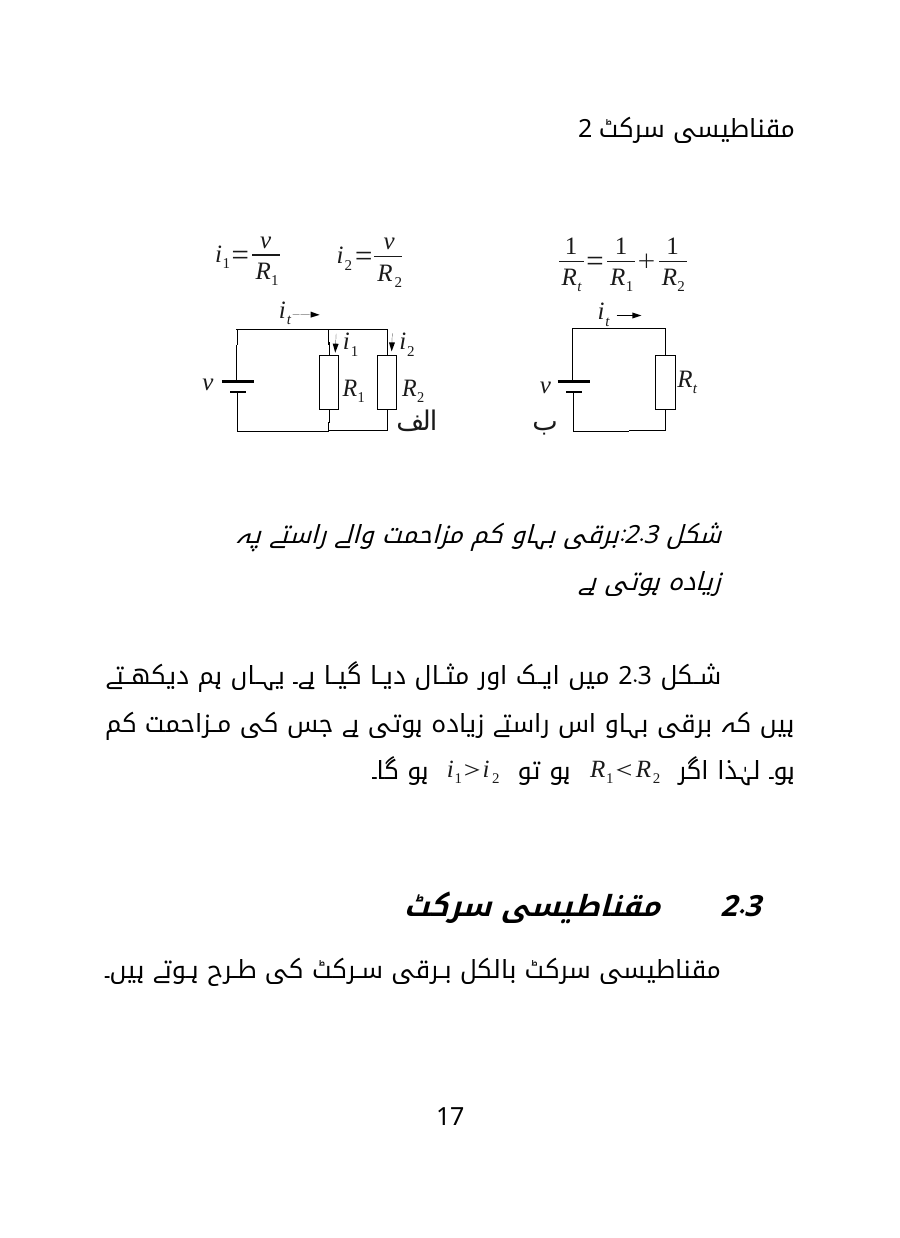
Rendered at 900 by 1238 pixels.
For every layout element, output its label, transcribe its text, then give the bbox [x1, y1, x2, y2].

subtitle مقناطیسی سرکٹ [105, 879, 720, 934]
text شکل 2.3:برقی بہاو کم مزاحمت والے راستے پہ زیادہ ہوتی ہے [179, 195, 721, 606]
text مقناطیسی سرکٹ بالکل برقی سرکٹ کی طرح ہوتے ہیں۔ بس ان میں برقی دباؤ کی جگہ مقناطیسی دباؤ ، برقی بہاؤ کی جگہ مقناطیسی بہاو اور برقی مزاحمت کی جگی مقناطیسی مزاحمت ہوتا ہے۔ان تینوں کی تعریف بعد میں کی گئی ہے۔ لہٰذا ہم بالکل ایک برقی سرکٹ کی طرح ایک مقناطیسی سرکٹ بنا سکتے ہیں۔ ایسا ہی ایک سرکٹ شکل 2.4 حصہ الف میں دکھایا گیا ہے۔ [105, 947, 795, 994]
text شکل 2.3 میں ایک اور مثال دیا گیا ہے۔ یہاں ہم دیکھتے ہیں کہ برقی بہاو اس راستے زیادہ ہوتی ہے جس کی مزاحمت کم ہو۔ لہٰذا اگرہو توہو گا۔ [105, 652, 795, 795]
